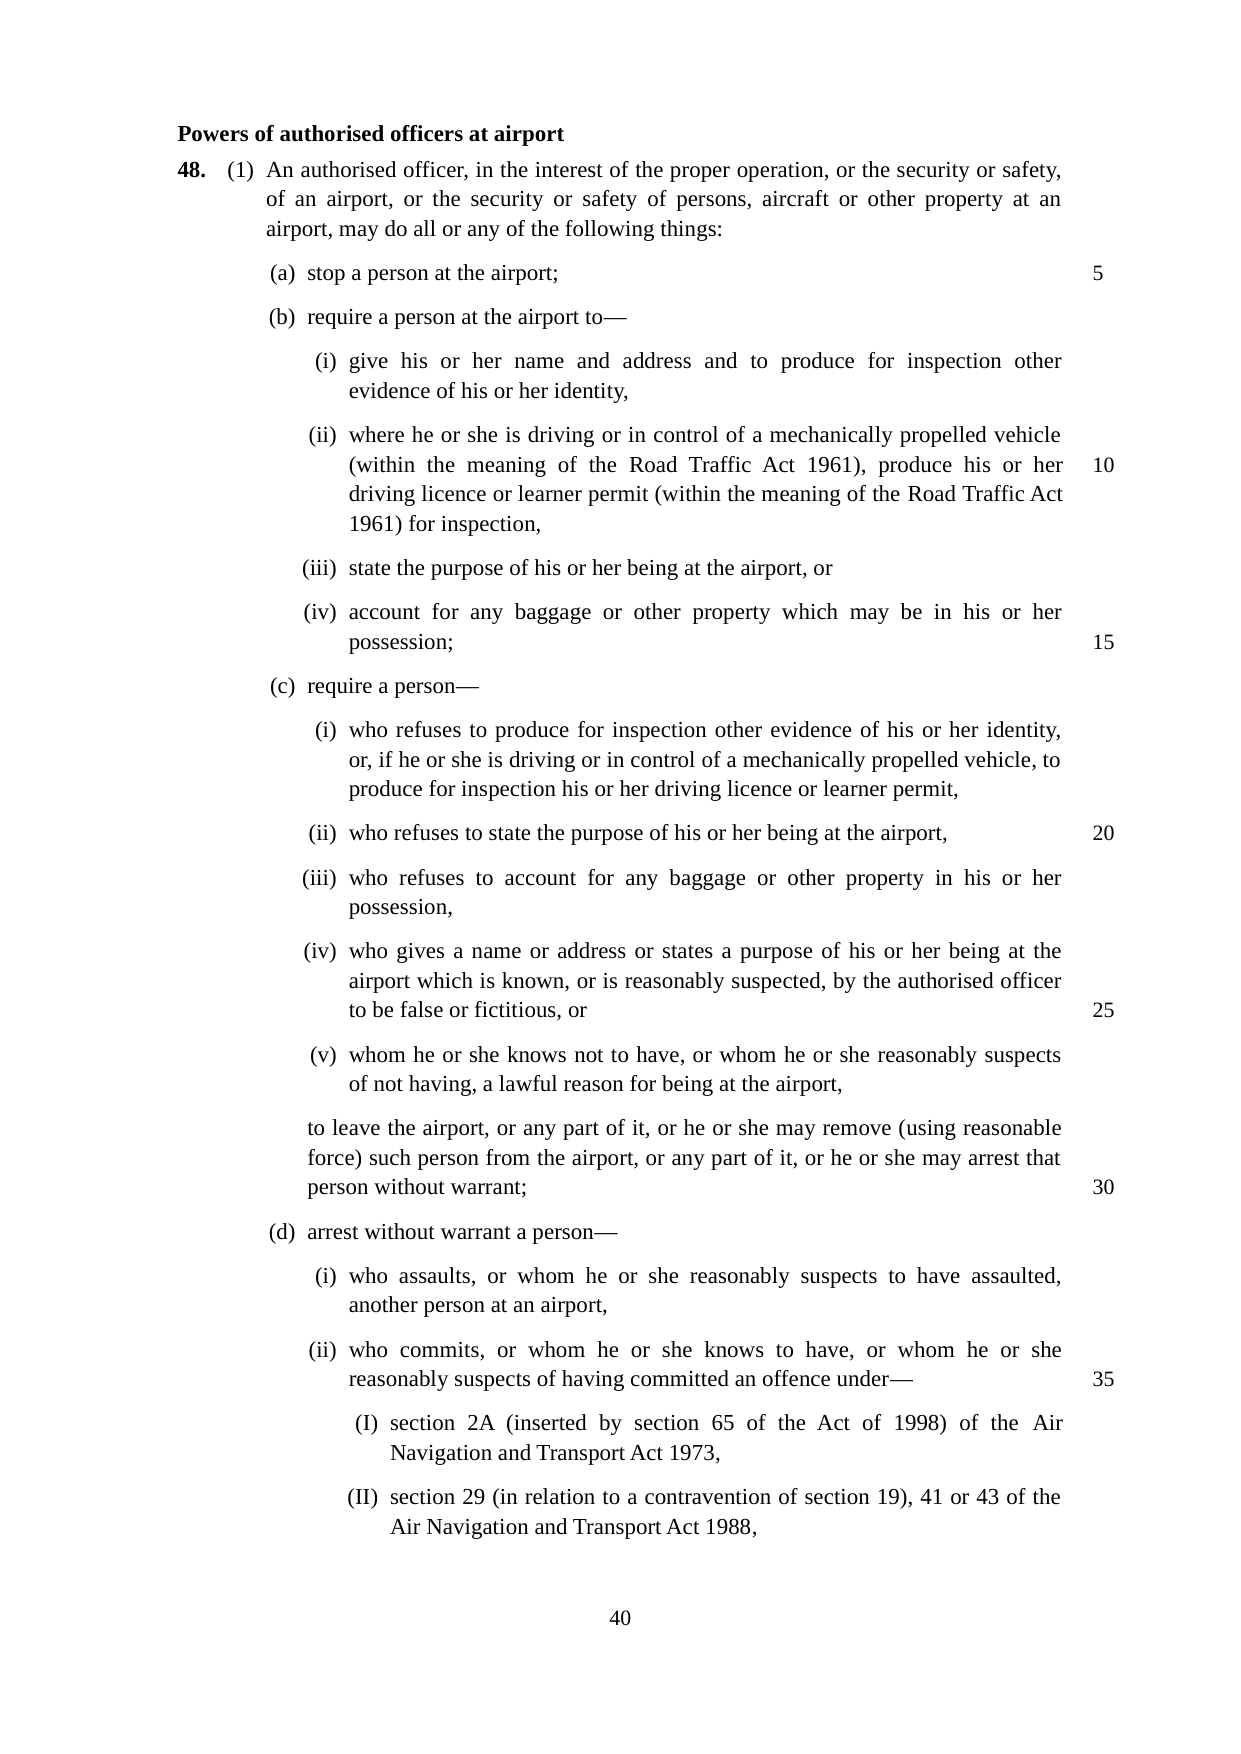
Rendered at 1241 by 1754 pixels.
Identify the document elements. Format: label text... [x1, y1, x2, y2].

text (d) arrest without warrant a person⁠— [177, 1216, 1063, 1245]
text 48. (1) An authorised officer, in the interest of the proper operation, or the security or safety, of an airport, or the security or safety of persons, aircraft or other property at an airport, may do all or any of the following things: [177, 153, 1063, 242]
text (II) section 29 (in relation to a contravention of section 19), 41 or 43 of the Air Navigation and Transport Act 1988, [177, 1481, 1063, 1540]
text (i) who refuses to produce for inspection other evidence of his or her identity, or, if he or she is driving or in control of a mechanically propelled vehicle, to produce for inspection his or her driving licence or learner permit, [177, 714, 1063, 802]
text to leave the airport, or any part of it, or he or she may remove (using reasonable force) such person from the airport, or any part of it, or he or she may arrest that person without warrant; [177, 1112, 1063, 1201]
text (iii) state the purpose of his or her being at the airport, or [177, 552, 1063, 581]
text Powers of authorised officers at airport [177, 118, 1063, 148]
text (c) require a person⁠— [177, 670, 1063, 699]
text (i) who assaults, or whom he or she reasonably suspects to have assaulted, another person at an airport, [177, 1260, 1063, 1319]
text (ii) who commits, or whom he or she knows to have, or whom he or she reasonably suspects of having committed an offence under⁠— [177, 1333, 1063, 1392]
text (I) section 2A (inserted by section 65 of the Act of 1998) of the Air Navigation and Transport Act 1973, [177, 1407, 1063, 1466]
text (iii) who refuses to account for any baggage or other property in his or her possession, [177, 862, 1063, 921]
text (ii) where he or she is driving or in control of a mechanically propelled vehicle (within the meaning of the Road Traffic Act 1961), produce his or her driving licence or learner permit (within the meaning of the Road Traffic Act 1961) for inspection, [177, 419, 1063, 537]
text (i) give his or her name and address and to produce for inspection other evidence of his or her identity, [177, 345, 1063, 404]
text (iv) who gives a name or address or states a purpose of his or her being at the airport which is known, or is reasonably suspected, by the authorised officer to be false or fictitious, or [177, 935, 1063, 1024]
text (a) stop a person at the airport; [177, 257, 1063, 286]
text (v) whom he or she knows not to have, or whom he or she reasonably suspects of not having, a lawful reason for being at the airport, [177, 1038, 1063, 1097]
text (b) require a person at the airport to⁠— [177, 301, 1063, 331]
text (iv) account for any baggage or other property which may be in his or her possession; [177, 596, 1063, 655]
text (ii) who refuses to state the purpose of his or her being at the airport, [177, 817, 1063, 847]
